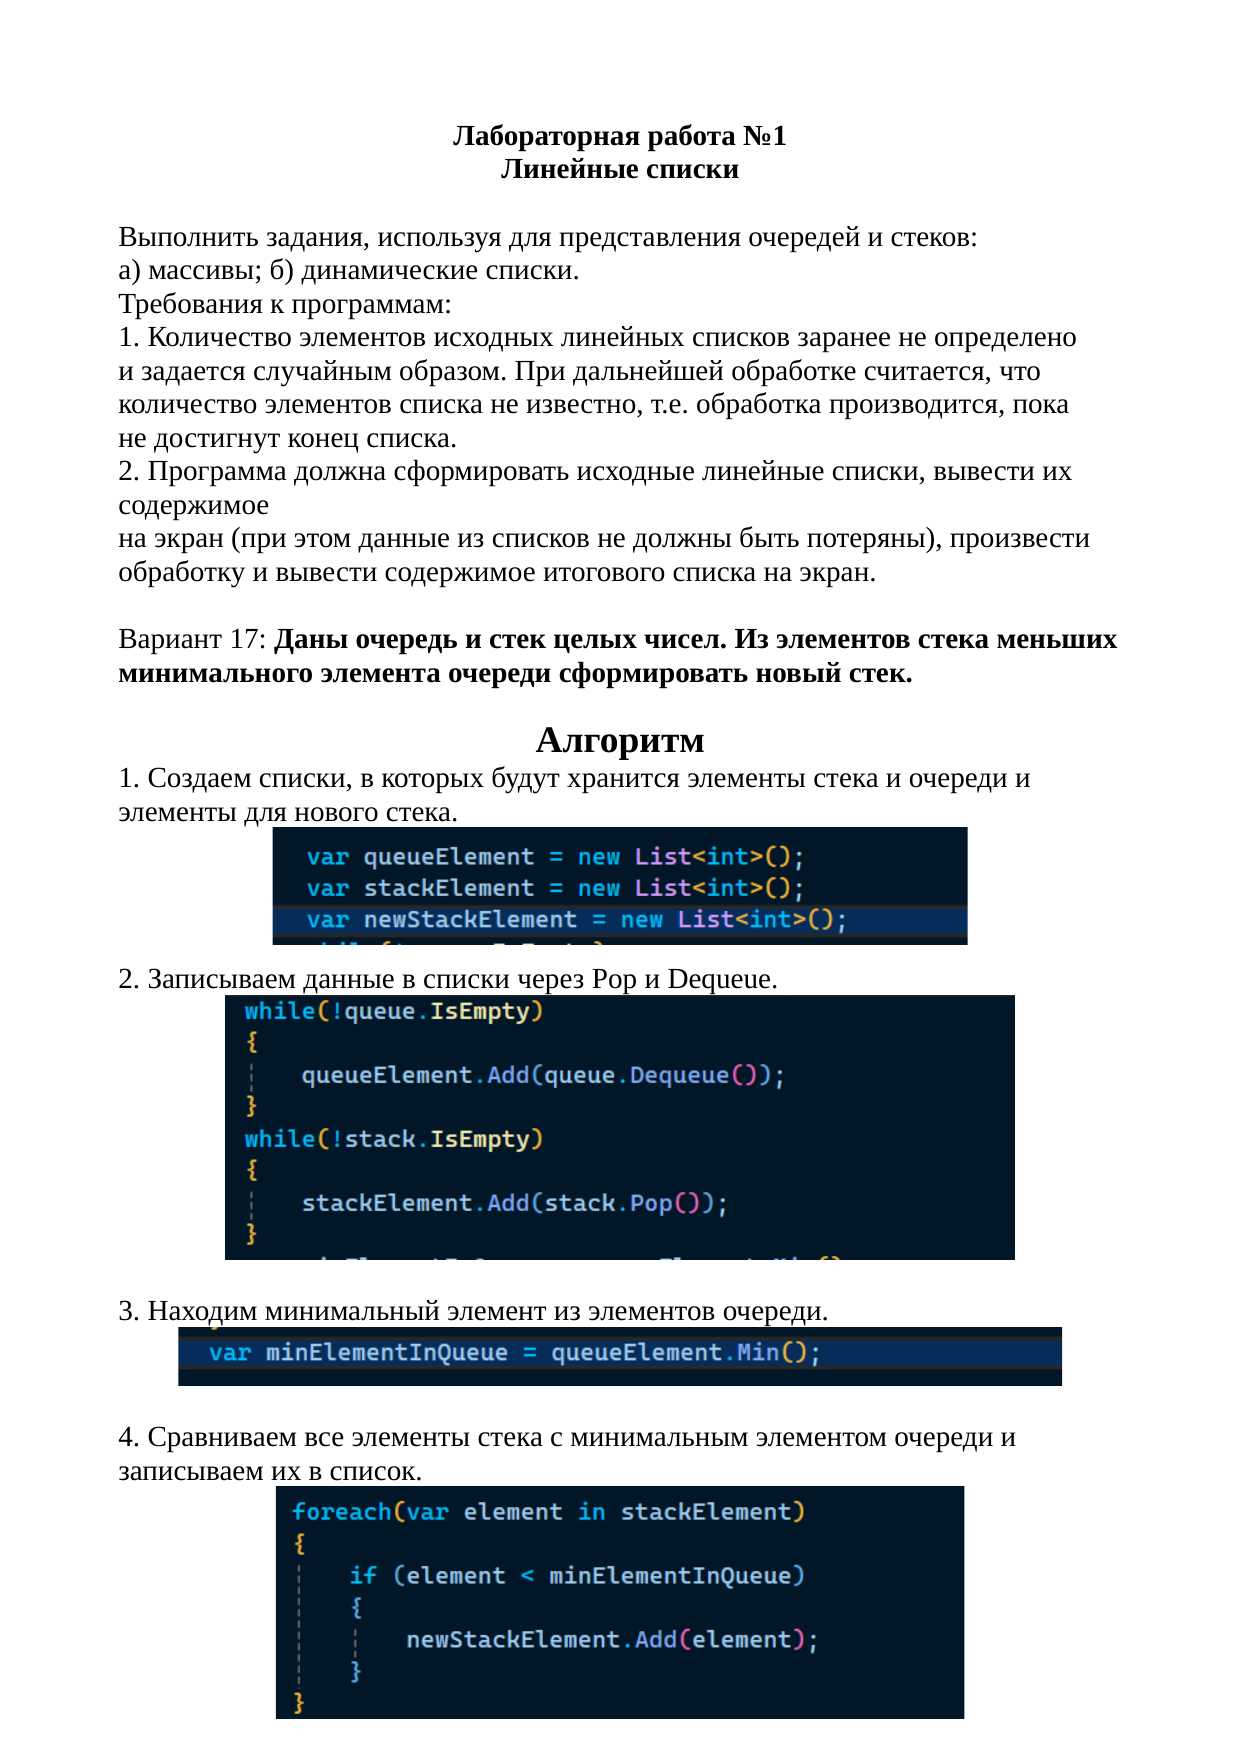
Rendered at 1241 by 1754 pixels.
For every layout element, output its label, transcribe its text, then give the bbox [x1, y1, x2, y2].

text Линейные списки [118, 152, 1122, 185]
text минимального элемента очеpеди сфоpмиpовать новый стек. [118, 655, 1122, 688]
picture [178, 1327, 1063, 1386]
text 2. Программа должна сформировать исходные линейные списки, вывести их содержимое [118, 453, 1122, 521]
text Требования к программам: [118, 286, 1122, 319]
text Выполнить задания, используя для пpедставления очеpедей и стеков: [118, 219, 1122, 252]
picture [275, 1486, 965, 1719]
picture [225, 995, 1015, 1260]
text 2. Записываем данные в списки через Pop и Dequeue. [118, 861, 1122, 995]
text не достигнут конец списка. [118, 420, 1122, 453]
text количество элементов списка не известно, т.е. обработка производится, пока [118, 386, 1122, 420]
text 3. Находим минимальный элемент из элементов очереди. [118, 1293, 1122, 1327]
text а) массивы; б) динамические списки. [118, 252, 1122, 286]
text обработку и вывести содержимое итогового списка на экран. [118, 554, 1122, 588]
text на экран (при этом данные из списков не должны быть потеряны), произвести [118, 521, 1122, 554]
picture [272, 827, 968, 945]
text 1. Создаем списки, в которых будут хранится элементы стека и очереди и элементы для нового стека. [118, 760, 1122, 827]
text и задается случайным образом. При дальнейшей обработке считается, что [118, 353, 1122, 386]
text 4. Сравниваем все элементы стека с минимальным элементом очереди и записываем их в список. [118, 1419, 1122, 1486]
text Вариант 17: Даны очеpедь и стек целых чисел. Из элементов стека меньших [118, 621, 1122, 655]
text 1. Количество элементов исходных линейных списков заранее не определено [118, 319, 1122, 353]
text Алгоритм [118, 717, 1122, 760]
text Лабораторная pабота №1 [118, 118, 1122, 152]
